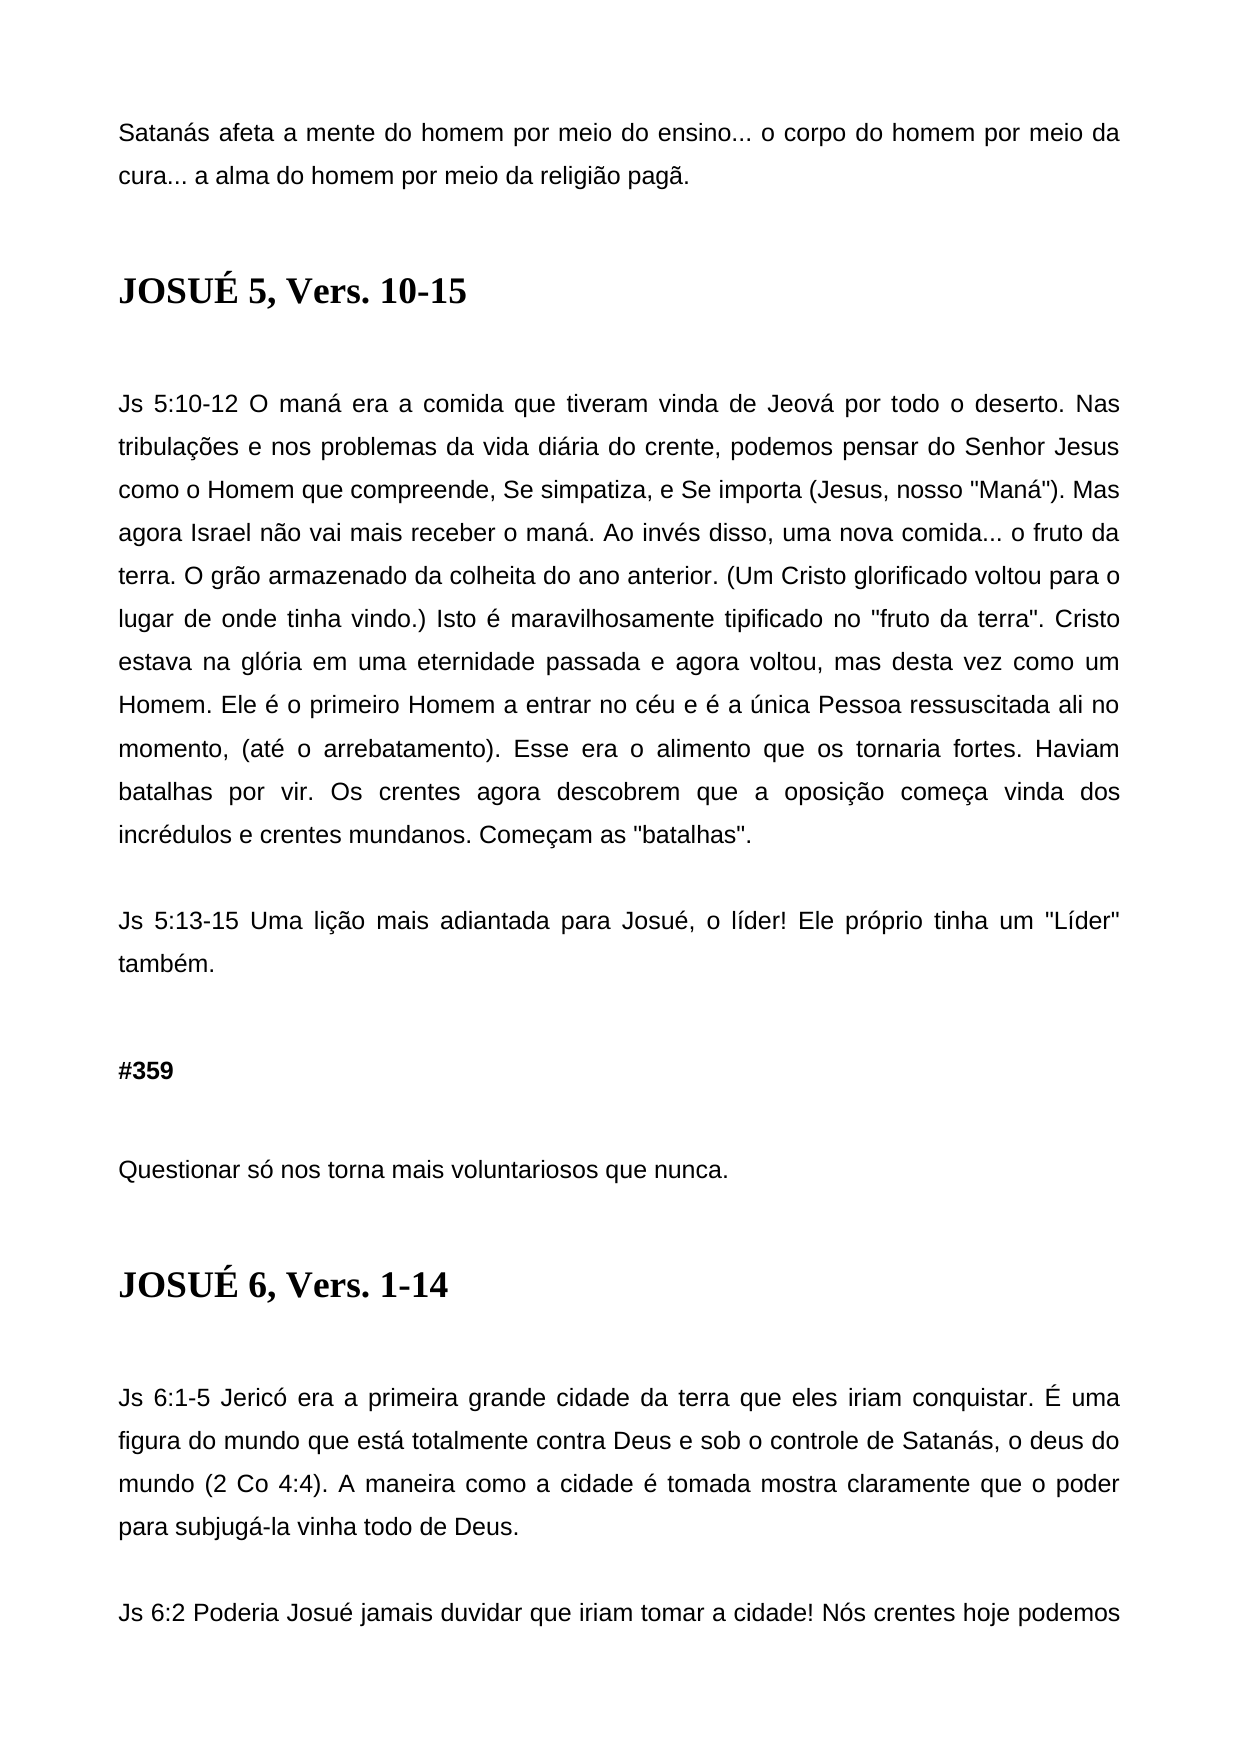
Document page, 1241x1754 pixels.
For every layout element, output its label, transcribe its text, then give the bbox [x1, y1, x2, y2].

text Js 6:1-5 Jericó era a primeira grande cidade da terra que eles iriam conquistar. É uma figura do mundo que está totalmente contra Deus e sob o controle de Satanás, o deus do mundo (2 Co 4:4). A maneira como a cidade é tomada mostra claramente que o poder para subjugá-la vinha todo de Deus. [118, 1382, 1122, 1541]
text Js 5:13-15 Uma lição mais adiantada para Josué, o líder! Ele próprio tinha um "Líder" também. [118, 906, 1122, 978]
subtitle #359 [118, 1056, 1122, 1085]
text Satanás afeta a mente do homem por meio do ensino... o corpo do homem por meio da cura... a alma do homem por meio da religião pagã. [118, 118, 1122, 190]
subtitle JOSUÉ 5, Vers. 10-15 [118, 268, 1122, 311]
text Js 6:2 Poderia Josué jamais duvidar que iriam tomar a cidade! Nós crentes hoje podemos [118, 1598, 1122, 1627]
text Questionar só nos torna mais voluntariosos que nunca. [118, 1155, 1122, 1184]
text Js 5:10-12 O maná era a comida que tiveram vinda de Jeová por todo o deserto. Nas tribulações e nos problemas da vida diária do crente, podemos pensar do Senhor Jesus como o Homem que compreende, Se simpatiza, e Se importa (Jesus, nosso "Maná"). Mas agora Israel não vai mais receber o maná. Ao invés disso, uma nova comida... o fruto da terra. O grão armazenado da colheita do ano anterior. (Um Cristo glorificado voltou para o lugar de onde tinha vindo.) Isto é maravilhosamente tipificado no "fruto da terra". Cristo estava na glória em uma eternidade passada e agora voltou, mas desta vez como um Homem. Ele é o primeiro Homem a entrar no céu e é a única Pessoa ressuscitada ali no momento, (até o arrebatamento). Esse era o alimento que os tornaria fortes. Haviam batalhas por vir. Os crentes agora descobrem que a oposição começa vinda dos incrédulos e crentes mundanos. Começam as "batalhas". [118, 389, 1122, 849]
subtitle JOSUÉ 6, Vers. 1-14 [118, 1262, 1122, 1305]
